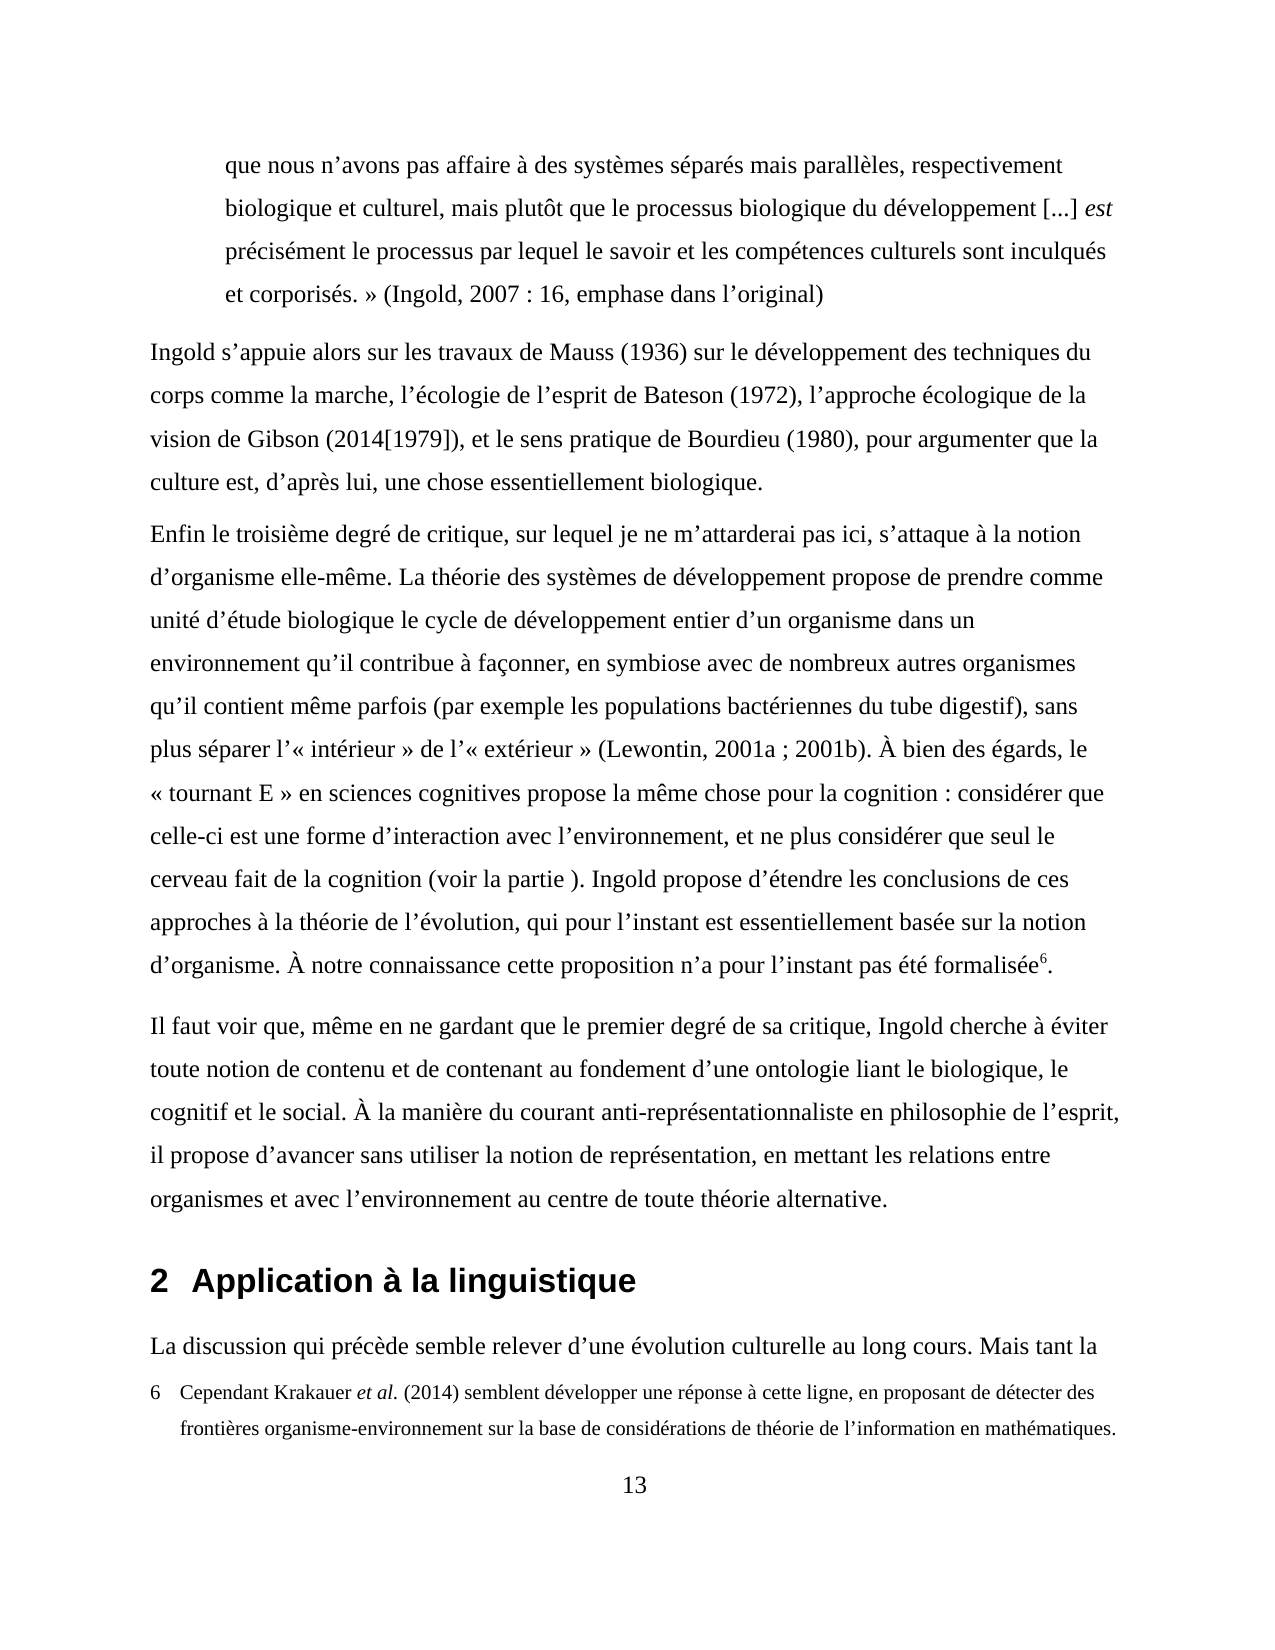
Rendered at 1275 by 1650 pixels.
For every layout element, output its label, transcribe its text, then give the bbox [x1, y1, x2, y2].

subtitle Application à la linguistique [150, 1261, 1125, 1299]
text Enfin le troisième degré de critique, sur lequel je ne m’attarderai pas ici, s’attaque à la notion d’organisme elle-même. La théorie des systèmes de développement propose de prendre comme unité d’étude biologique le cycle de développement entier d’un organisme dans un environnement qu’il contribue à façonner, en symbiose avec de nombreux autres organismes qu’il contient même parfois (par exemple les populations bactériennes du tube digestif), sans plus séparer l’« intérieur » de l’« extérieur » (Lewontin, 2001a ; 2001b). À bien des égards, le « tournant E » en sciences cognitives propose la même chose pour la cognition : considérer que celle-ci est une forme d’interaction avec l’environnement, et ne plus considérer que seul le cerveau fait de la cognition (voir la partie ). Ingold propose d’étendre les conclusions de ces approches à la théorie de l’évolution, qui pour l’instant est essentiellement basée sur la notion d’organisme. À notre connaissance cette proposition n’a pour l’instant pas été formalisée. [150, 519, 1125, 979]
text que nous n’avons pas affaire à des systèmes séparés mais parallèles, respectivement biologique et culturel, mais plutôt que le processus biologique du développement [...] est précisément le processus par lequel le savoir et les compétences culturels sont inculqués et corporisés. » (Ingold, 2007 : 16, emphase dans l’original) [225, 150, 1125, 308]
text Cependant Krakauer et al. (2014) semblent développer une réponse à cette ligne, en proposant de détecter des frontières organisme-environnement sur la base de considérations de théorie de l’information en mathématiques. [150, 1380, 1125, 1440]
text La discussion qui précède semble relever d’une évolution culturelle au long cours. Mais tant la [150, 1331, 1125, 1360]
text Il faut voir que, même en ne gardant que le premier degré de sa critique, Ingold cherche à éviter toute notion de contenu et de contenant au fondement d’une ontologie liant le biologique, le cognitif et le social. À la manière du courant anti-représentationnaliste en philosophie de l’esprit, il propose d’avancer sans utiliser la notion de représentation, en mettant les relations entre organismes et avec l’environnement au centre de toute théorie alternative. [150, 1011, 1125, 1212]
text Ingold s’appuie alors sur les travaux de Mauss (1936) sur le développement des techniques du corps comme la marche, l’écologie de l’esprit de Bateson (1972), l’approche écologique de la vision de Gibson (2014[1979]), et le sens pratique de Bourdieu (1980), pour argumenter que la culture est, d’après lui, une chose essentiellement biologique. [150, 337, 1125, 496]
